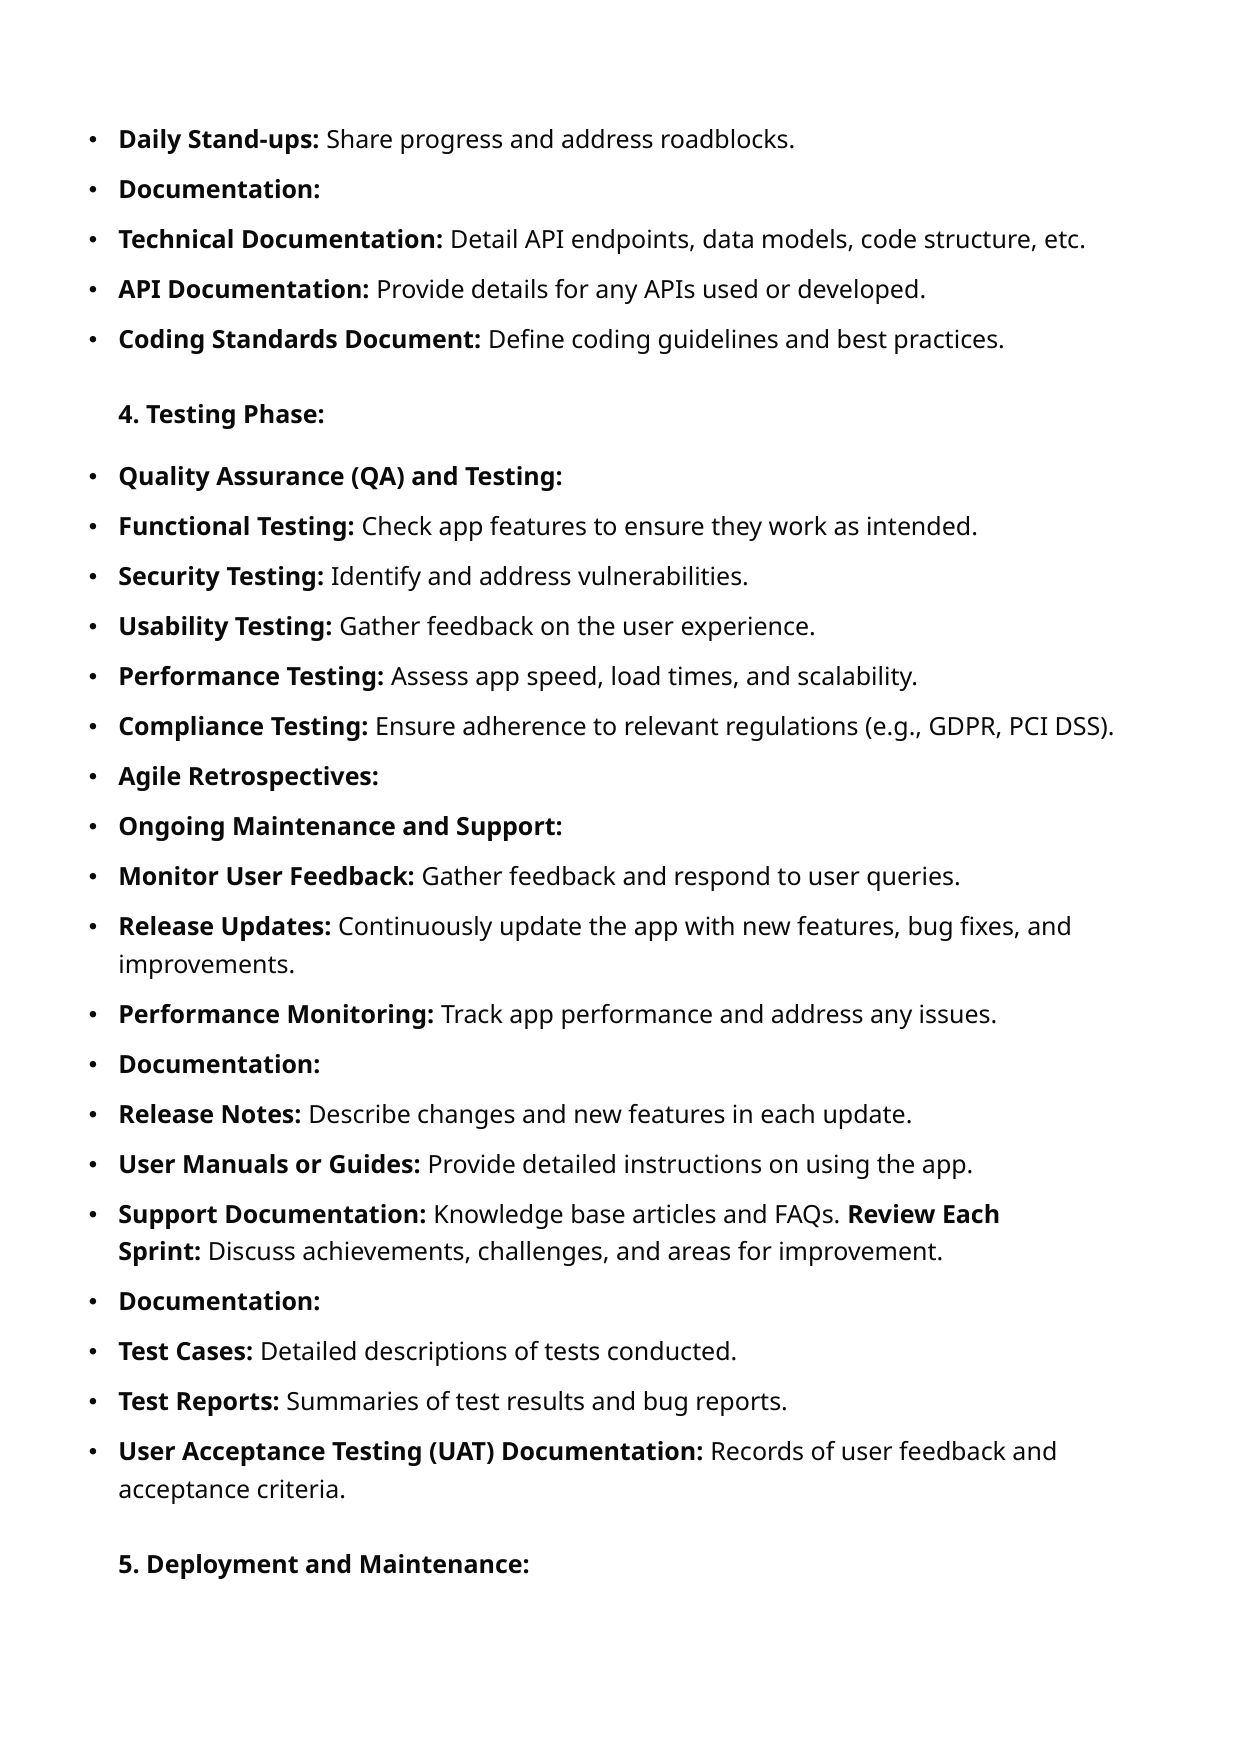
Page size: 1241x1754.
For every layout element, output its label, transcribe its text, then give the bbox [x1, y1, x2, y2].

list Security Testing: Identify and address vulnerabilities. [118, 556, 1122, 593]
list Agile Retrospectives: [118, 756, 1122, 793]
list Documentation: [118, 1281, 1122, 1318]
list Monitor User Feedback: Gather feedback and respond to user queries. [118, 856, 1122, 893]
list Technical Documentation: Detail API endpoints, data models, code structure, etc. [118, 218, 1122, 256]
list Performance Monitoring: Track app performance and address any issues. [118, 993, 1122, 1031]
list Support Documentation: Knowledge base articles and FAQs. Review Each Sprint: Discuss achievements, challenges, and areas for improvement. [118, 1193, 1122, 1268]
list Release Updates: Continuously update the app with new features, bug fixes, and improvements. [118, 906, 1122, 981]
list Release Notes: Describe changes and new features in each update. [118, 1093, 1122, 1131]
list Performance Testing: Assess app speed, load times, and scalability. [118, 656, 1122, 693]
list Functional Testing: Check app features to ensure they work as intended. [118, 506, 1122, 543]
list Test Reports: Summaries of test results and bug reports. [118, 1381, 1122, 1418]
list User Manuals or Guides: Provide detailed instructions on using the app. [118, 1143, 1122, 1181]
list Documentation: [118, 168, 1122, 206]
text 5. Deployment and Maintenance: [118, 1543, 1122, 1581]
list Daily Stand-ups: Share progress and address roadblocks. [118, 118, 1122, 156]
list Usability Testing: Gather feedback on the user experience. [118, 606, 1122, 643]
text 4. Testing Phase: [118, 393, 1122, 431]
list Quality Assurance (QA) and Testing: [118, 456, 1122, 493]
list User Acceptance Testing (UAT) Documentation: Records of user feedback and acceptance criteria. [118, 1431, 1122, 1506]
list Ongoing Maintenance and Support: [118, 806, 1122, 843]
list Coding Standards Document: Define coding guidelines and best practices. [118, 318, 1122, 356]
list API Documentation: Provide details for any APIs used or developed. [118, 268, 1122, 306]
list Documentation: [118, 1043, 1122, 1081]
list Test Cases: Detailed descriptions of tests conducted. [118, 1331, 1122, 1368]
list Compliance Testing: Ensure adherence to relevant regulations (e.g., GDPR, PCI DSS). [118, 706, 1122, 743]
